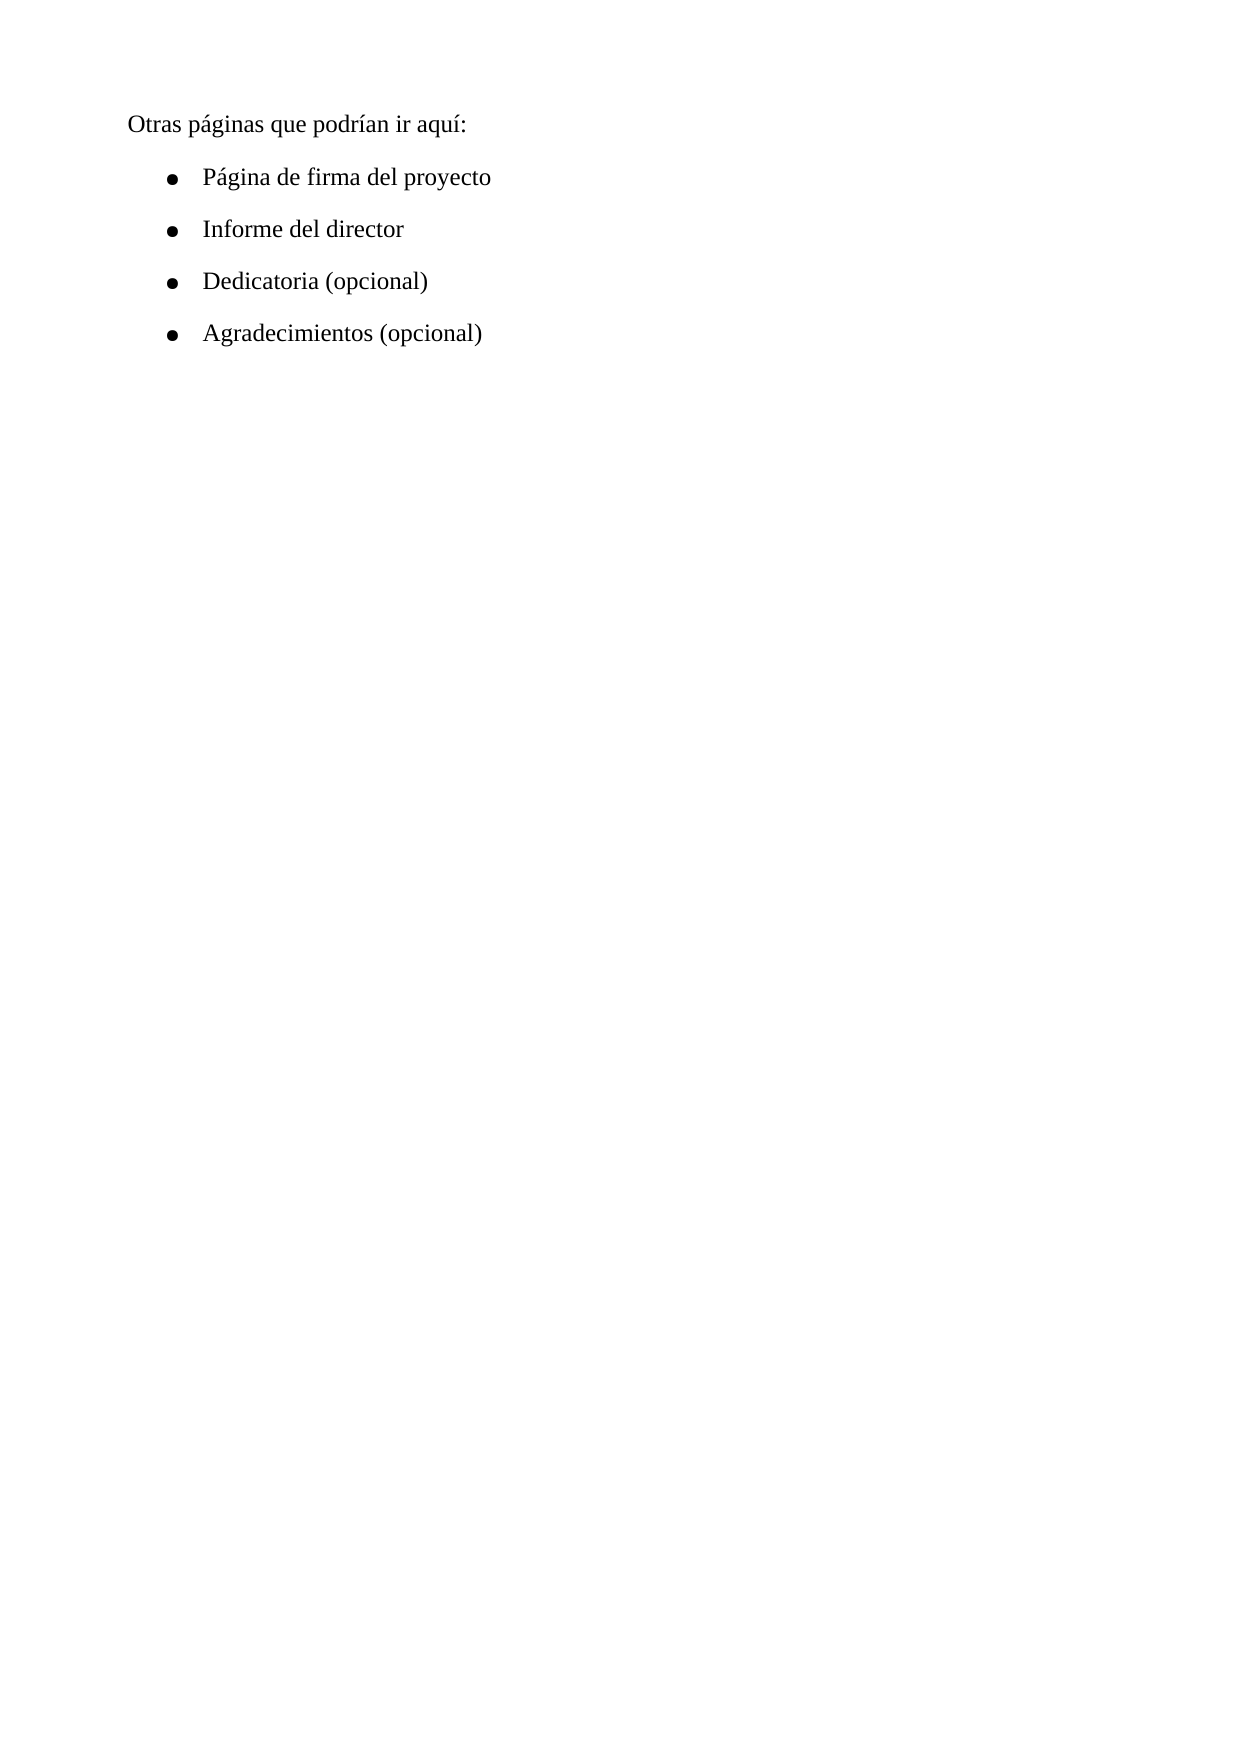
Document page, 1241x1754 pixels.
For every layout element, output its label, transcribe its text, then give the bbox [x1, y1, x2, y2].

list Informe del director [165, 214, 1143, 243]
list Agradecimientos (opcional) [165, 318, 1143, 347]
list Página de firma del proyecto [165, 162, 1143, 190]
text Otras páginas que podrían ir aquí: [127, 109, 1143, 138]
list Dedicatoria (opcional) [165, 266, 1143, 295]
